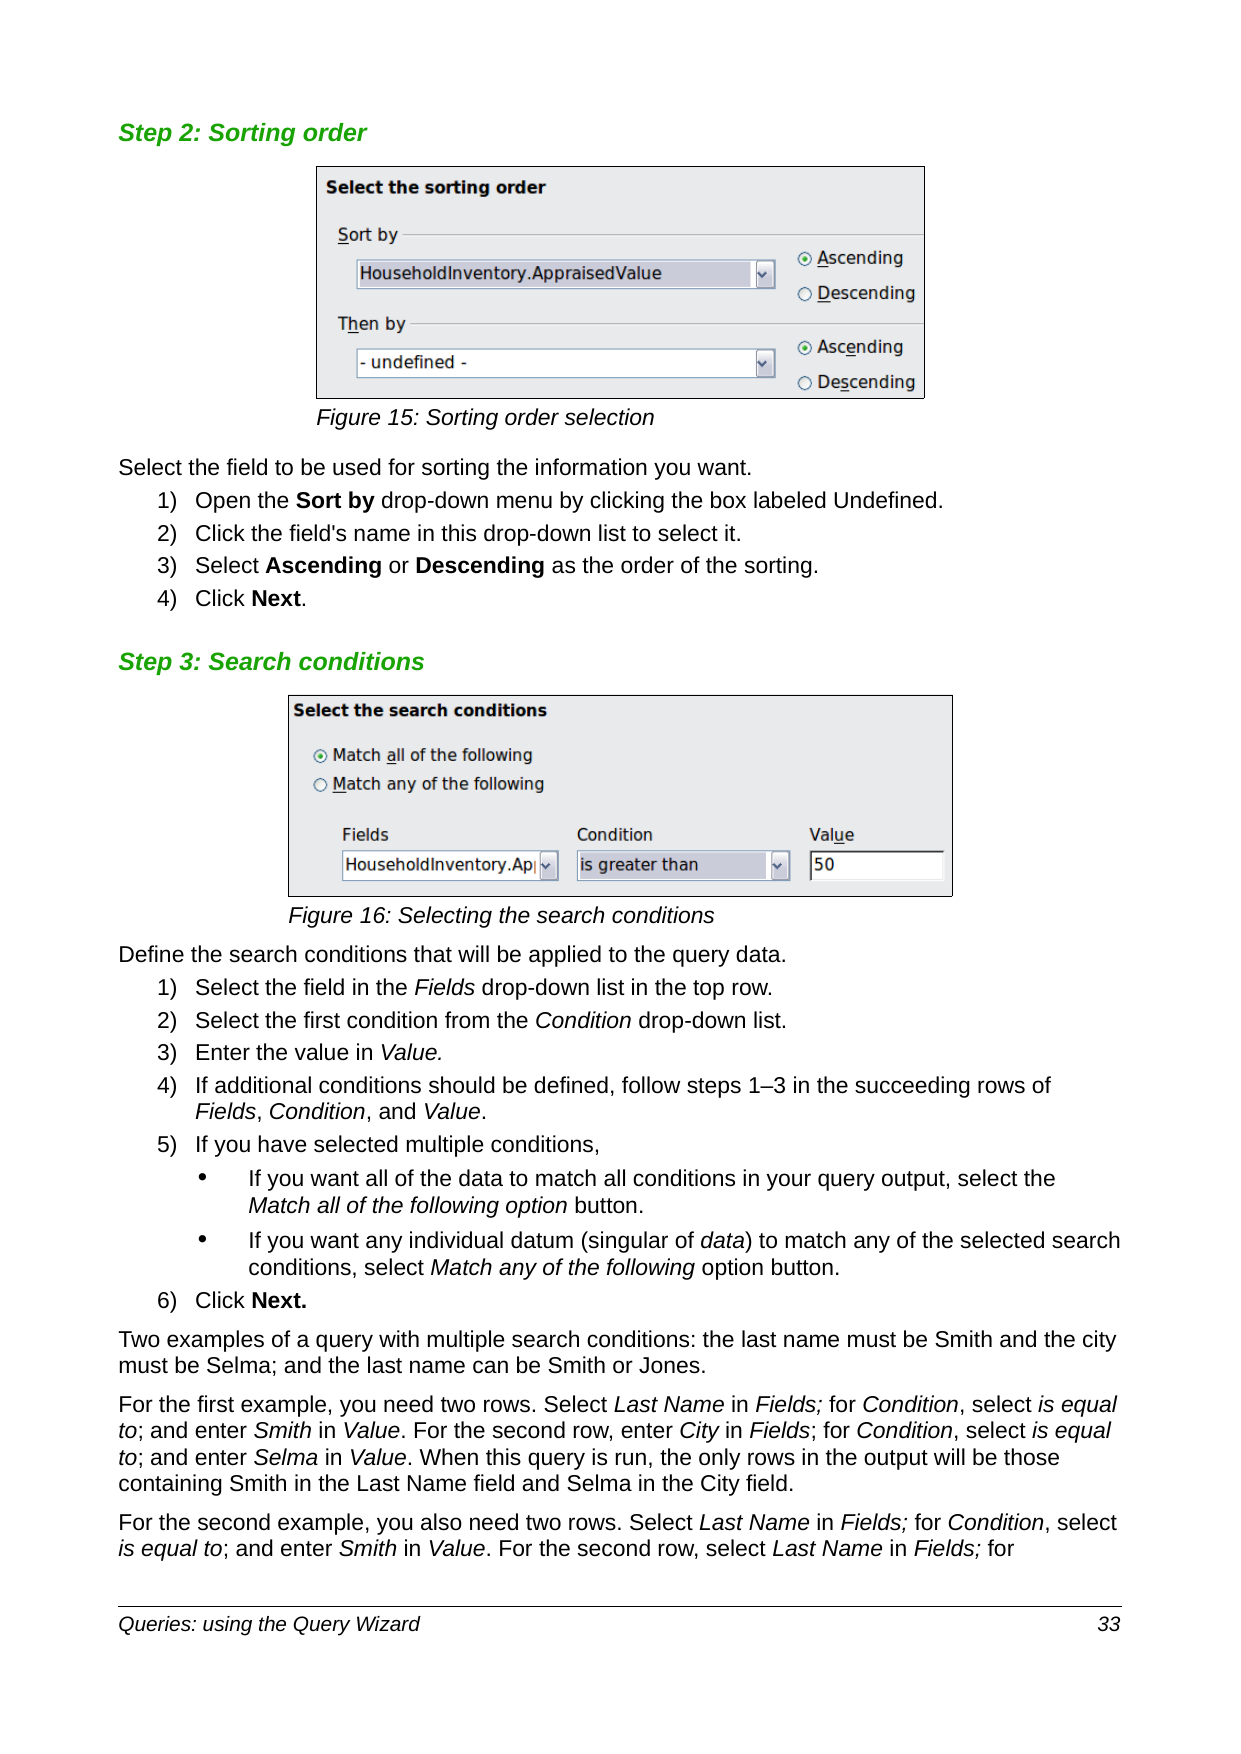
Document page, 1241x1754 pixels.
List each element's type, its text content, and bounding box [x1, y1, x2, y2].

subtitle Step 2: Sorting order [118, 118, 1122, 147]
list Click Next. [177, 1287, 1122, 1313]
list Click the field's name in this drop-down list to select it. [177, 520, 1122, 546]
picture [289, 696, 952, 896]
list Select Ascending or Descending as the order of the sorting. [177, 552, 1122, 579]
text Figure 16: Selecting the search conditions [288, 902, 952, 929]
subtitle Step 3: Search conditions [118, 647, 1122, 676]
list Open the Sort by drop-down menu by clicking the box labeled Undefined. [177, 487, 1122, 513]
text Figure 15: Sorting order selection [316, 404, 924, 431]
list Define the search conditions that will be applied to the query data. [118, 941, 1122, 967]
text For the first example, you need two rows. Select Last Name in Fields; for Condition, select is equal to; and enter Smith in Value. For the second row, enter City in Fields; for Condition, select is equal to; and enter Selma in Value. When this query is run, the only rows in the output will be those containing Smith in the Last Name field and Selma in the City field. [118, 1391, 1122, 1496]
list Select the first condition from the Condition drop-down list. [177, 1007, 1122, 1033]
list Select the field in the Fields drop-down list in the top row. [177, 974, 1122, 1000]
text Two examples of a query with multiple search conditions: the last name must be Smith and the city must be Selma; and the last name can be Smith or Jones. [118, 1326, 1122, 1378]
list If you want all of the data to match all conditions in your query output, select the Match all of the following option button. [195, 1163, 1122, 1219]
list Click Next. [177, 585, 1122, 611]
list Enter the value in Value. [177, 1039, 1122, 1066]
text For the second example, you also need two rows. Select Last Name in Fields; for Condition, select is equal to; and enter Smith in Value. For the second row, select Last Name in Fields; for [118, 1509, 1122, 1562]
list Select the field to be used for sorting the information you want. [118, 454, 1122, 481]
list If you have selected multiple conditions, [177, 1131, 1122, 1157]
picture [317, 167, 924, 398]
list If you want any individual datum (singular of data) to match any of the selected search conditions, select Match any of the following option button. [195, 1225, 1122, 1281]
list If additional conditions should be defined, follow steps 1–3 in the succeeding rows of Fields, Condition, and Value. [177, 1072, 1122, 1124]
